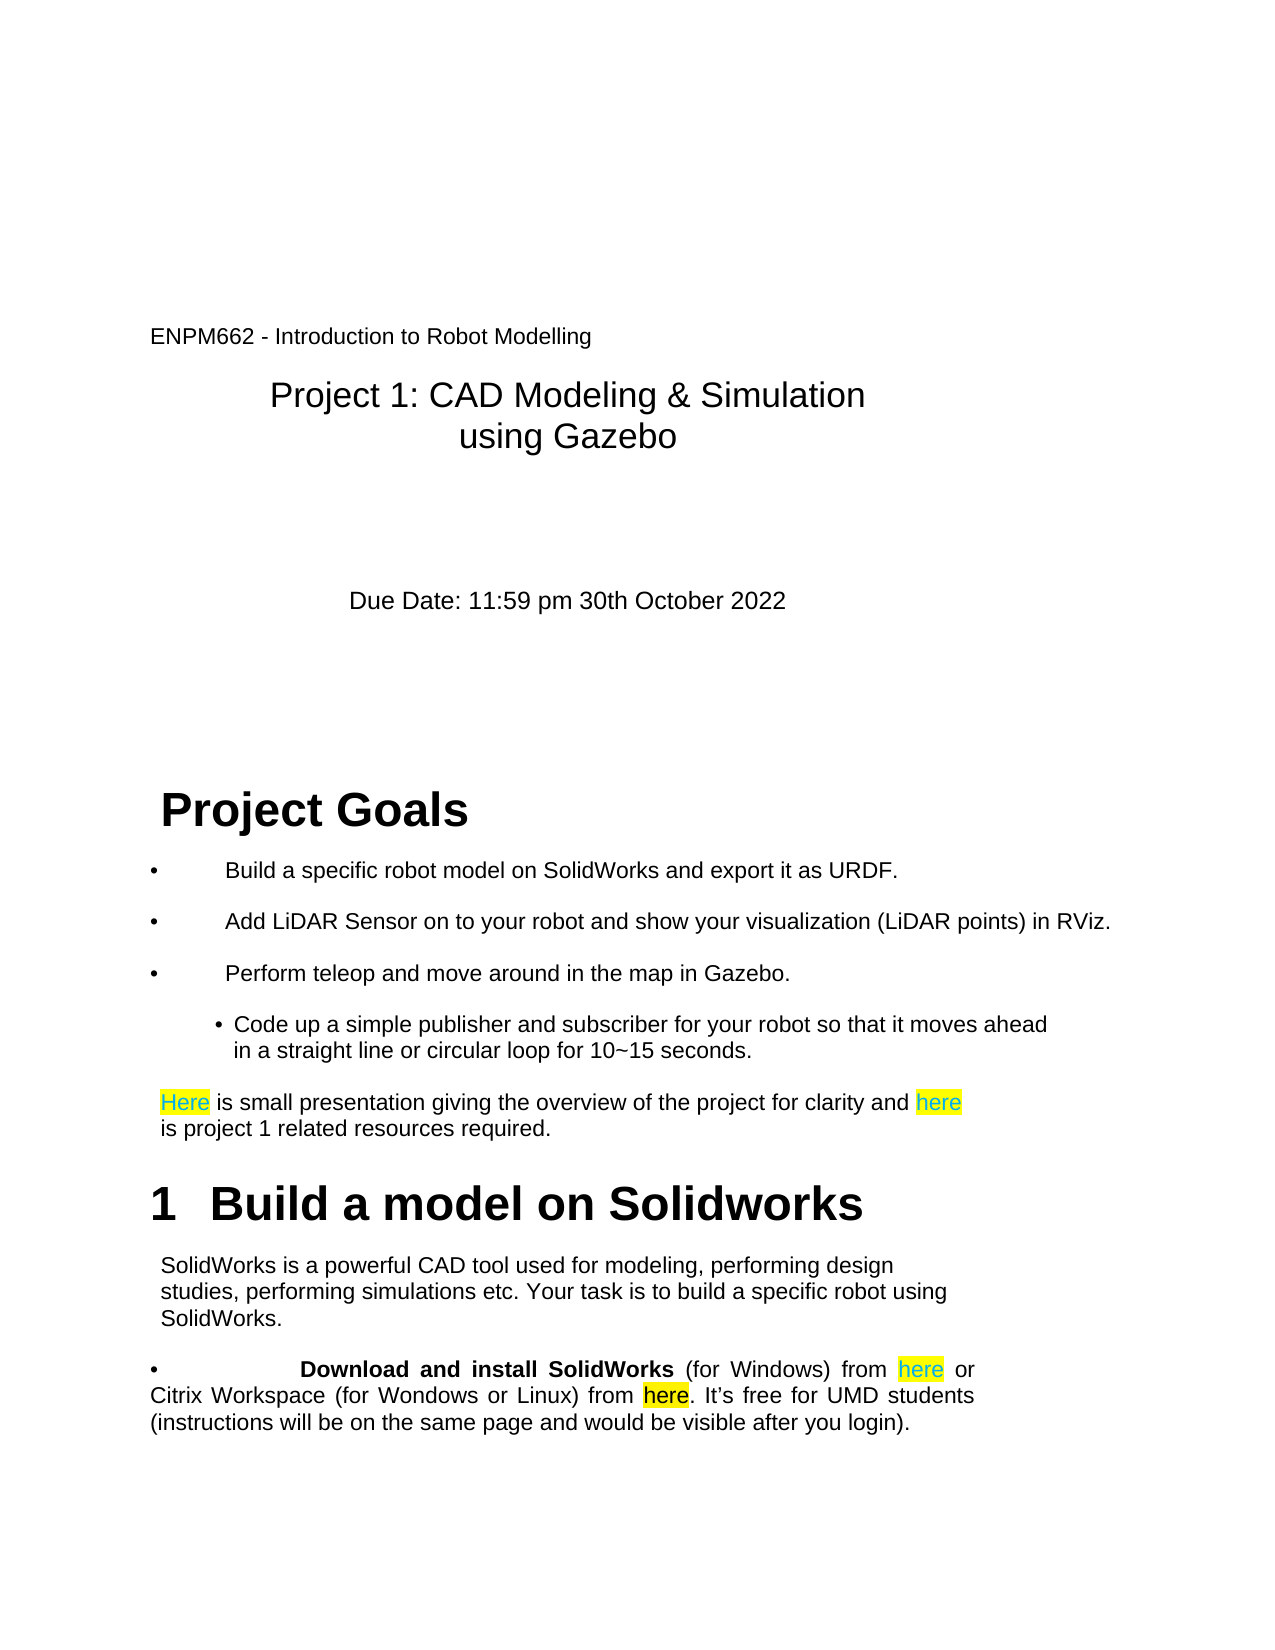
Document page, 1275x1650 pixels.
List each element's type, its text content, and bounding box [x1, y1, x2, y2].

text • Perform teleop and move around in the map in Gazebo. [150, 960, 1125, 986]
text SolidWorks is a powerful CAD tool used for modeling, performing design studies, performing simulations etc. Your task is to build a specific robot using SolidWorks. [160, 1252, 975, 1331]
text • Build a specific robot model on SolidWorks and export it as URDF. [150, 857, 1125, 883]
text • Code up a simple publisher and subscriber for your robot so that it moves ahead in a straight line or circular loop for 10~15 seconds. [214, 1011, 1069, 1064]
text ENPM662 - Introduction to Robot Modelling [150, 323, 1125, 349]
text • Add LiDAR Sensor on to your robot and show your visualization (LiDAR points) in RViz. [150, 908, 1125, 935]
text Here is small presentation giving the overview of the project for clarity and here is project 1 related resources required. [160, 1089, 975, 1141]
text Project 1: CAD Modeling & Simulation using Gazebo [242, 374, 894, 456]
text • Download and install SolidWorks (for Windows) from here or Citrix Workspace (for Wondows or Linux) from here. It’s free for UMD students (instructions will be on the same page and would be visible after you login). [150, 1356, 975, 1435]
text Due Date: 11:59 pm 30th October 2022 [242, 586, 894, 615]
subtitle 1 Build a model on Solidworks [150, 1176, 1125, 1231]
subtitle Project Goals [160, 781, 1125, 836]
